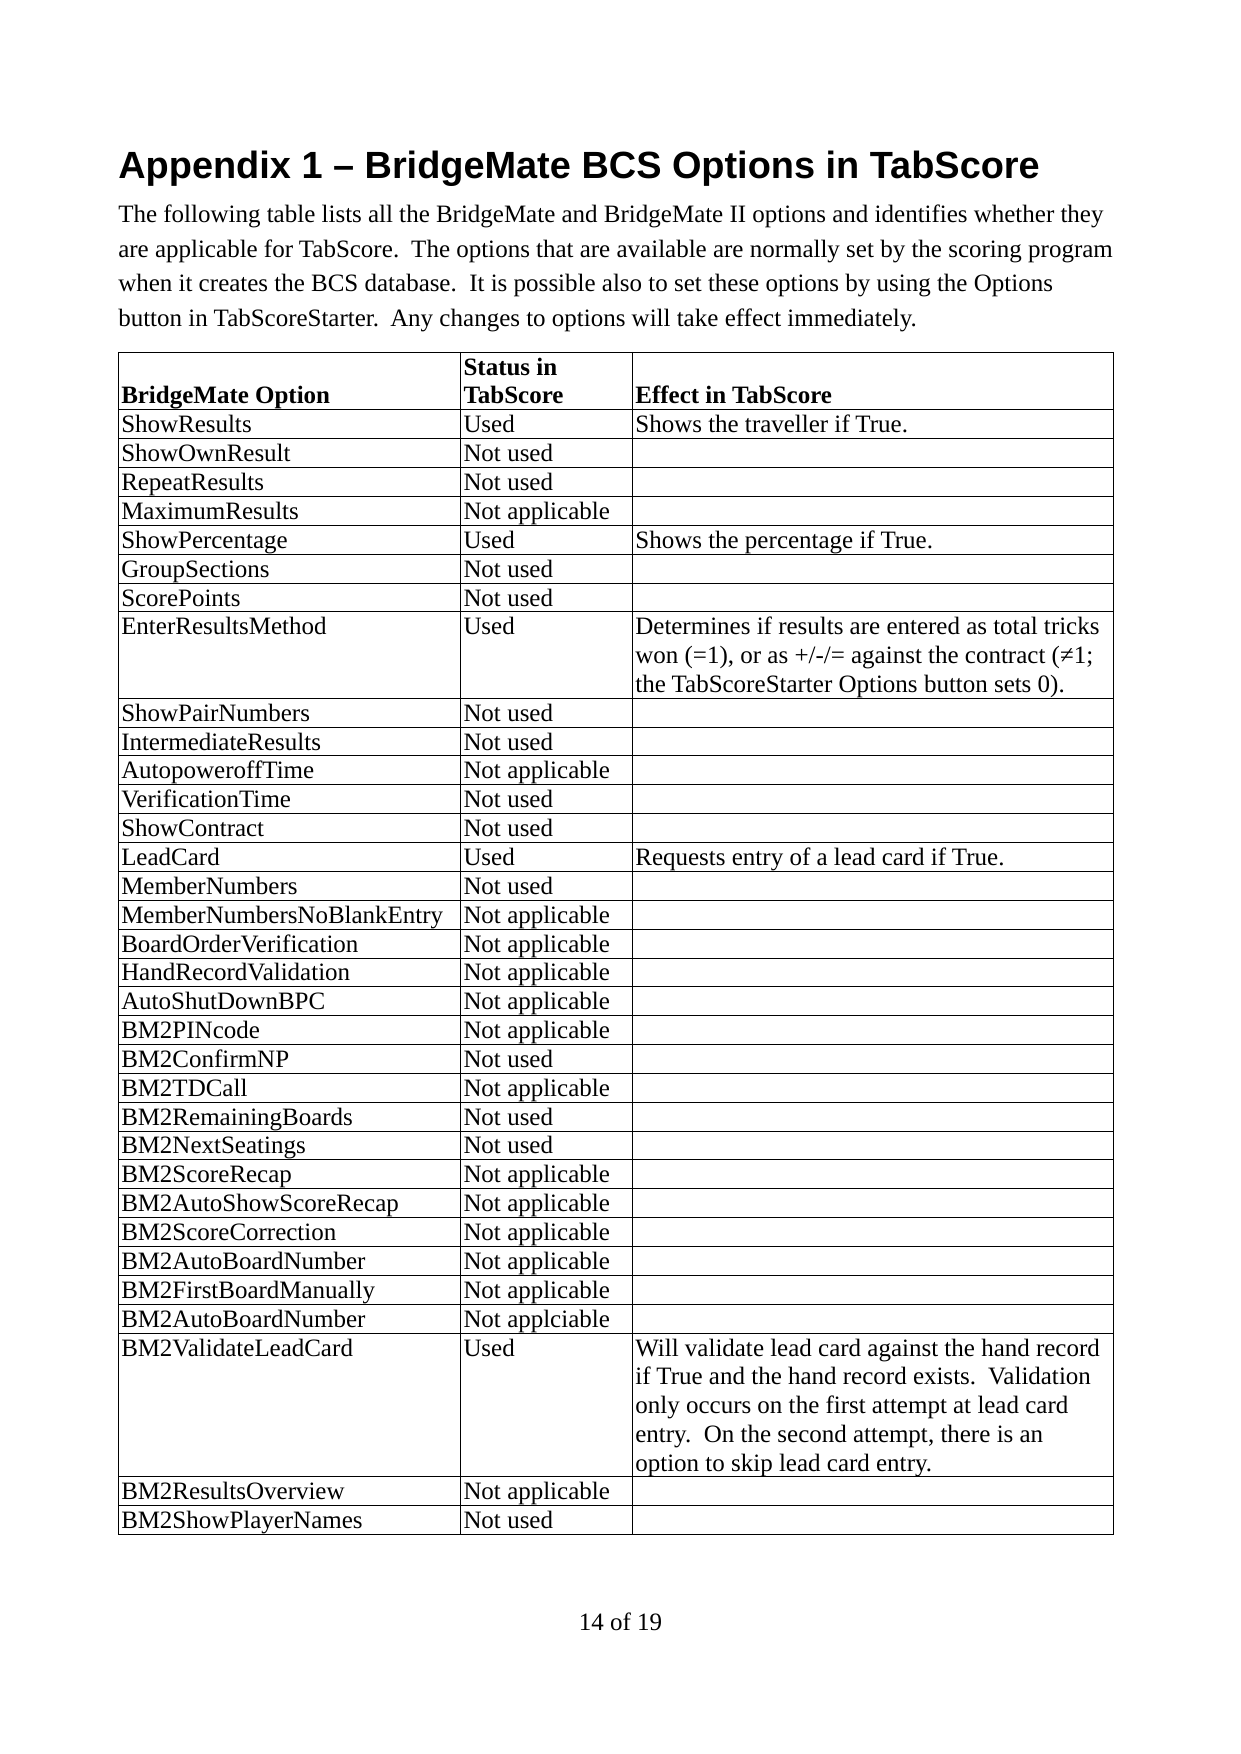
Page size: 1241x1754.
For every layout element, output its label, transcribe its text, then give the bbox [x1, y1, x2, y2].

table_cell Used [461, 526, 632, 554]
table_cell Not used [461, 699, 632, 727]
table_cell Not applciable [461, 1305, 632, 1332]
table_cell BM2ConfirmNP [119, 1045, 460, 1073]
table_cell Not used [461, 1103, 632, 1131]
table_cell Not used [461, 785, 632, 813]
table_cell Not applicable [461, 497, 632, 525]
table_cell Not applicable [461, 930, 632, 957]
table_cell [633, 1247, 1113, 1275]
text The following table lists all the BridgeMate and BridgeMate II options and identifies whether they are applicable for TabScore. The options that are available are normally set by the scoring program when it creates the BCS database. It is possible also to set these options by using the Options button in TabScoreStarter. Any changes to options will take effect immediately. [118, 199, 1122, 331]
table_cell ShowPairNumbers [119, 699, 460, 727]
table_cell AutoShutDownBPC [119, 987, 460, 1015]
table_cell [633, 1016, 1113, 1044]
table_cell Not used [461, 814, 632, 842]
table_cell [633, 1132, 1113, 1159]
table_cell Not applicable [461, 1276, 632, 1304]
table_cell Not used [461, 584, 632, 611]
table_cell [633, 439, 1113, 467]
table_cell [633, 1045, 1113, 1073]
table_cell Not used [461, 1132, 632, 1159]
table_cell [633, 699, 1113, 727]
subtitle Appendix 1 – BridgeMate BCS Options in TabScore [118, 143, 1122, 187]
table_cell Not used [461, 1045, 632, 1073]
table_cell [633, 785, 1113, 813]
table_cell HandRecordValidation [119, 959, 460, 986]
table_cell Not applicable [461, 987, 632, 1015]
table_cell [633, 901, 1113, 928]
table_cell AutopoweroffTime [119, 756, 460, 784]
table_cell [633, 555, 1113, 582]
table_header BridgeMate Option [119, 353, 460, 409]
table_cell Used [461, 843, 632, 871]
table_cell IntermediateResults [119, 728, 460, 755]
table_cell MaximumResults [119, 497, 460, 525]
table_cell EnterResultsMethod [119, 612, 460, 698]
table_cell [633, 1506, 1113, 1534]
table_cell BM2FirstBoardManually [119, 1276, 460, 1304]
table_cell ShowResults [119, 410, 460, 438]
table_cell Not applicable [461, 1016, 632, 1044]
table_cell BM2AutoBoardNumber [119, 1305, 460, 1332]
table_cell [633, 756, 1113, 784]
table_cell Not applicable [461, 1247, 632, 1275]
table_cell ShowContract [119, 814, 460, 842]
table_cell [633, 1189, 1113, 1217]
table_header Effect in TabScore [633, 353, 1113, 409]
table_cell Used [461, 410, 632, 438]
table_cell Shows the traveller if True. [633, 410, 1113, 438]
table_cell Not applicable [461, 1160, 632, 1188]
table_cell Not used [461, 468, 632, 496]
table_cell [633, 1477, 1113, 1505]
table_cell Used [461, 1334, 632, 1476]
table_cell MemberNumbersNoBlankEntry [119, 901, 460, 928]
table_cell [633, 930, 1113, 957]
table_cell Used [461, 612, 632, 698]
table_cell ScorePoints [119, 584, 460, 611]
table_cell [633, 1074, 1113, 1102]
table_cell Not applicable [461, 1218, 632, 1246]
table_cell [633, 1103, 1113, 1131]
table_cell [633, 728, 1113, 755]
table_cell BM2RemainingBoards [119, 1103, 460, 1131]
table_cell [633, 987, 1113, 1015]
table_cell VerificationTime [119, 785, 460, 813]
table_cell BM2ScoreRecap [119, 1160, 460, 1188]
table_cell [633, 1305, 1113, 1332]
table_cell [633, 468, 1113, 496]
table_cell BM2ShowPlayerNames [119, 1506, 460, 1534]
table_cell Not used [461, 872, 632, 900]
table_cell Not used [461, 728, 632, 755]
table_cell Determines if results are entered as total tricks won (=1), or as +/-/= against the contract (≠1; the TabScoreStarter Options button sets 0). [633, 612, 1113, 698]
table_cell BM2PINcode [119, 1016, 460, 1044]
table_cell [633, 872, 1113, 900]
table_cell BM2ValidateLeadCard [119, 1334, 460, 1476]
table_cell BM2AutoBoardNumber [119, 1247, 460, 1275]
table_cell [633, 497, 1113, 525]
table_cell ShowOwnResult [119, 439, 460, 467]
table_cell RepeatResults [119, 468, 460, 496]
table_cell ShowPercentage [119, 526, 460, 554]
table_cell Shows the percentage if True. [633, 526, 1113, 554]
table_cell MemberNumbers [119, 872, 460, 900]
table_cell Not used [461, 439, 632, 467]
table_cell BM2TDCall [119, 1074, 460, 1102]
table_cell Not applicable [461, 1189, 632, 1217]
table_cell Not used [461, 555, 632, 582]
table_cell Not applicable [461, 1477, 632, 1505]
table_cell Will validate lead card against the hand record if True and the hand record exists. Validation only occurs on the first attempt at lead card entry. On the second attempt, there is an option to skip lead card entry. [633, 1334, 1113, 1476]
table_cell [633, 814, 1113, 842]
table_cell [633, 584, 1113, 611]
table_cell Not applicable [461, 1074, 632, 1102]
table_cell Not applicable [461, 959, 632, 986]
table_cell [633, 1276, 1113, 1304]
table_cell Not used [461, 1506, 632, 1534]
table_cell BM2ResultsOverview [119, 1477, 460, 1505]
table_cell [633, 959, 1113, 986]
table_cell GroupSections [119, 555, 460, 582]
table_cell Not applicable [461, 901, 632, 928]
table_cell [633, 1160, 1113, 1188]
table_cell BoardOrderVerification [119, 930, 460, 957]
table_cell [633, 1218, 1113, 1246]
table_cell BM2ScoreCorrection [119, 1218, 460, 1246]
table_cell BM2NextSeatings [119, 1132, 460, 1159]
table_cell LeadCard [119, 843, 460, 871]
table_cell Requests entry of a lead card if True. [633, 843, 1113, 871]
table_header Status in TabScore [461, 353, 632, 409]
table_cell Not applicable [461, 756, 632, 784]
table_cell BM2AutoShowScoreRecap [119, 1189, 460, 1217]
